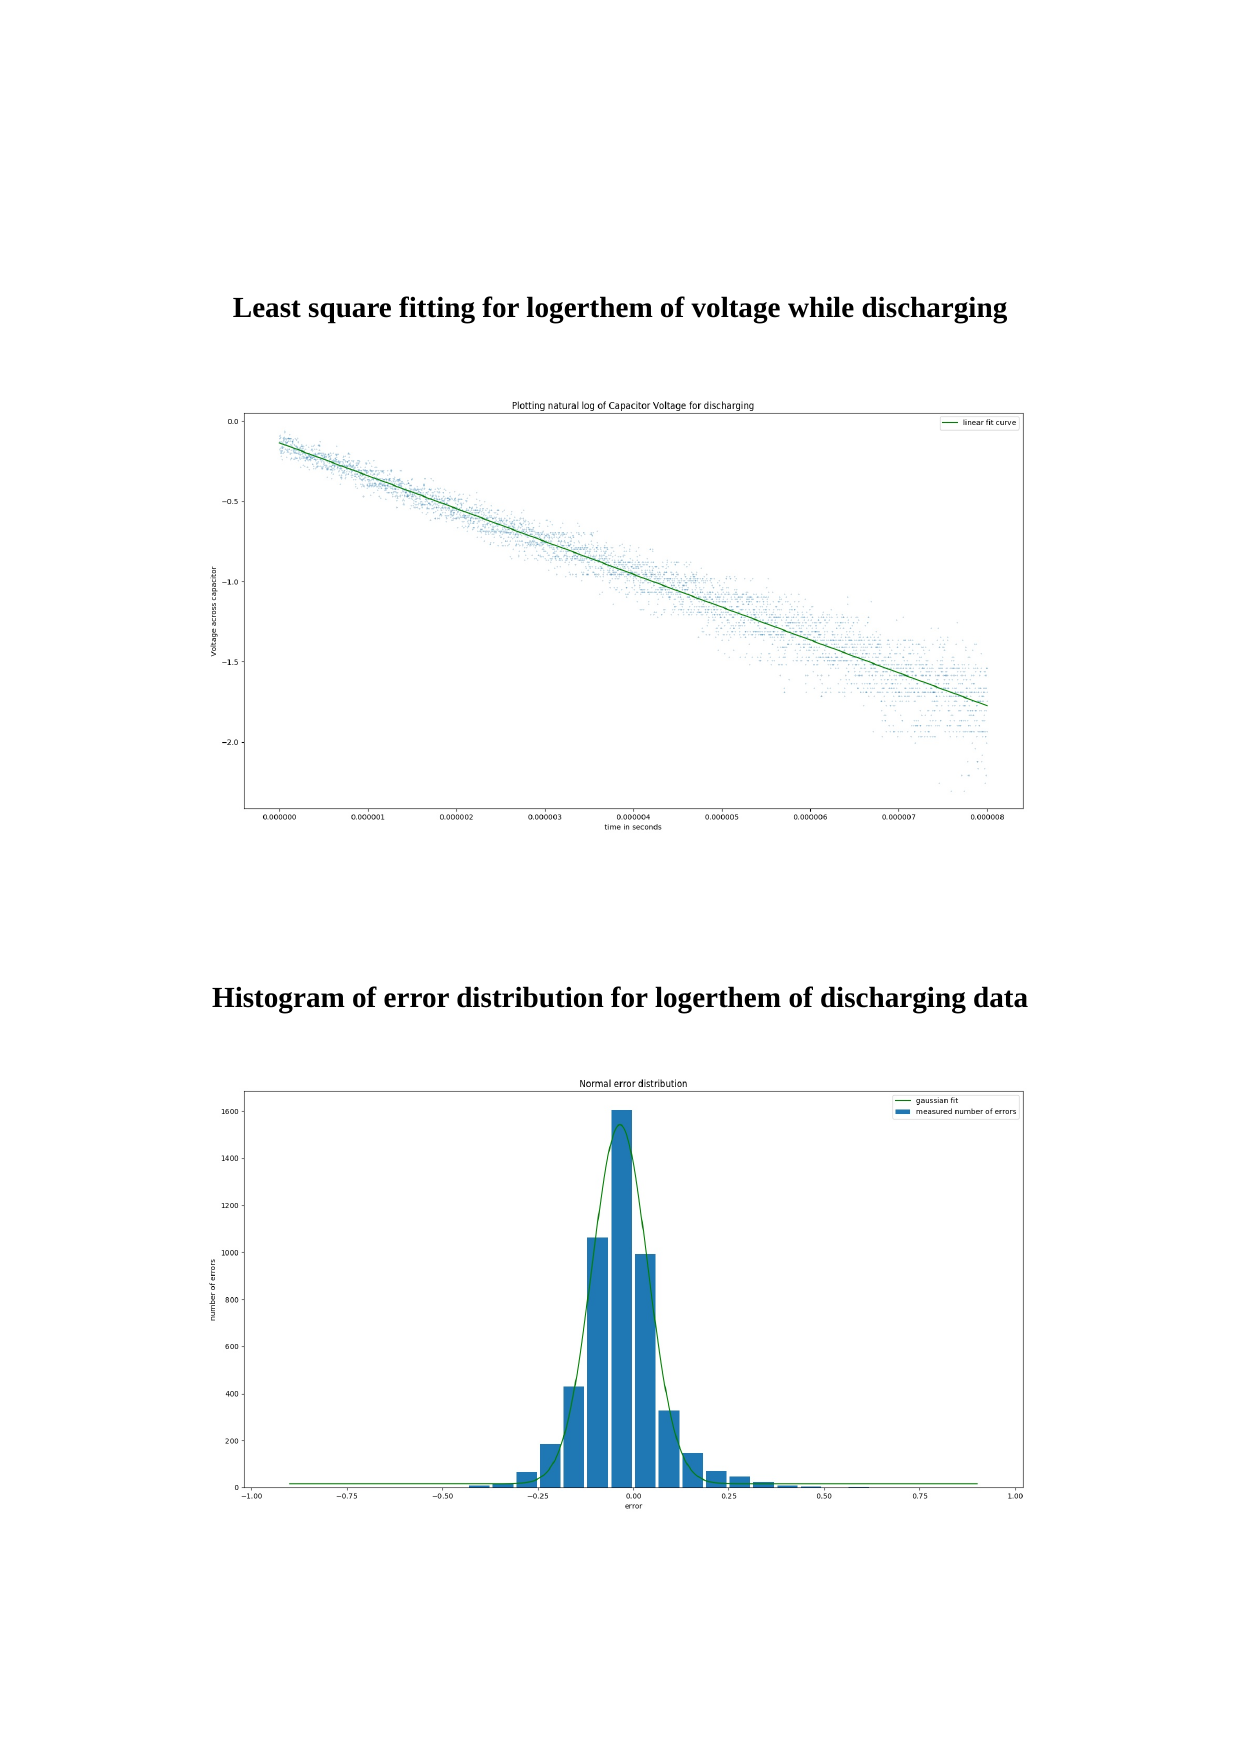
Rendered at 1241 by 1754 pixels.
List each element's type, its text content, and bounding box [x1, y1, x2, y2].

text Least square fitting for logerthem of voltage while discharging [118, 291, 1122, 324]
text Histogram of error distribution for logerthem of discharging data [118, 980, 1122, 1013]
picture [118, 1029, 1123, 1544]
picture [118, 351, 1123, 865]
